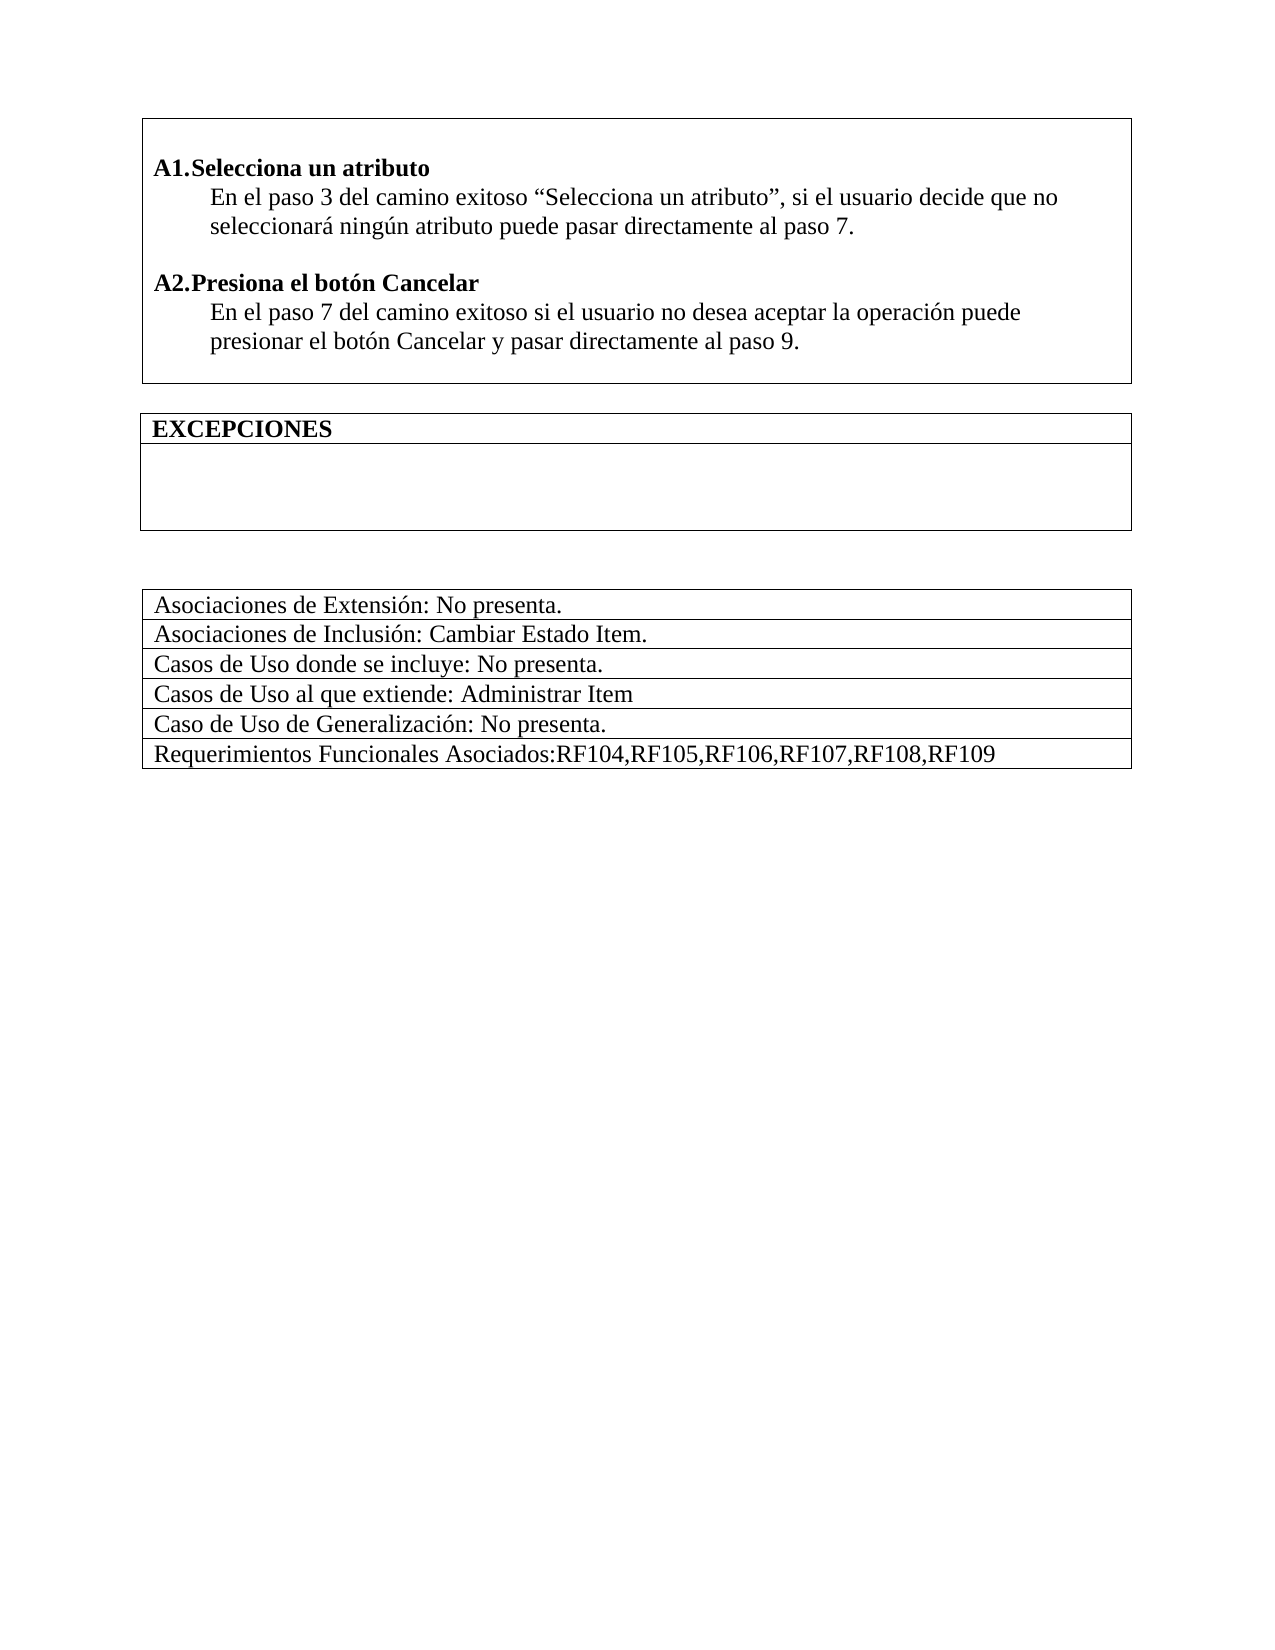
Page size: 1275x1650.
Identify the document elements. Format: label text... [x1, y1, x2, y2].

table_cell Casos de Uso donde se incluye: No presenta. [143, 649, 1131, 678]
table_cell Asociaciones de Inclusión: Cambiar Estado Item. [143, 620, 1131, 648]
table_cell Casos de Uso al que extiende: Administrar Item [143, 679, 1131, 708]
table_cell Selecciona un atributo En el paso 3 del camino exitoso “Selecciona un atributo”, si el usuario decide que no seleccionará ningún atributo puede pasar directamente al paso 7. Presiona el botón Cancelar En el paso 7 del camino exitoso si el usuario no desea aceptar la operación puede presionar el botón Cancelar y pasar directamente al paso 9. [143, 119, 1131, 383]
table_header Asociaciones de Extensión: No presenta. [143, 590, 1131, 618]
table_cell Requerimientos Funcionales Asociados:RF104,RF105,RF106,RF107,RF108,RF109 [143, 739, 1131, 767]
table_cell Caso de Uso de Generalización: No presenta. [143, 709, 1131, 738]
table_cell [141, 444, 1131, 530]
table_header EXCEPCIONES [141, 414, 1131, 443]
